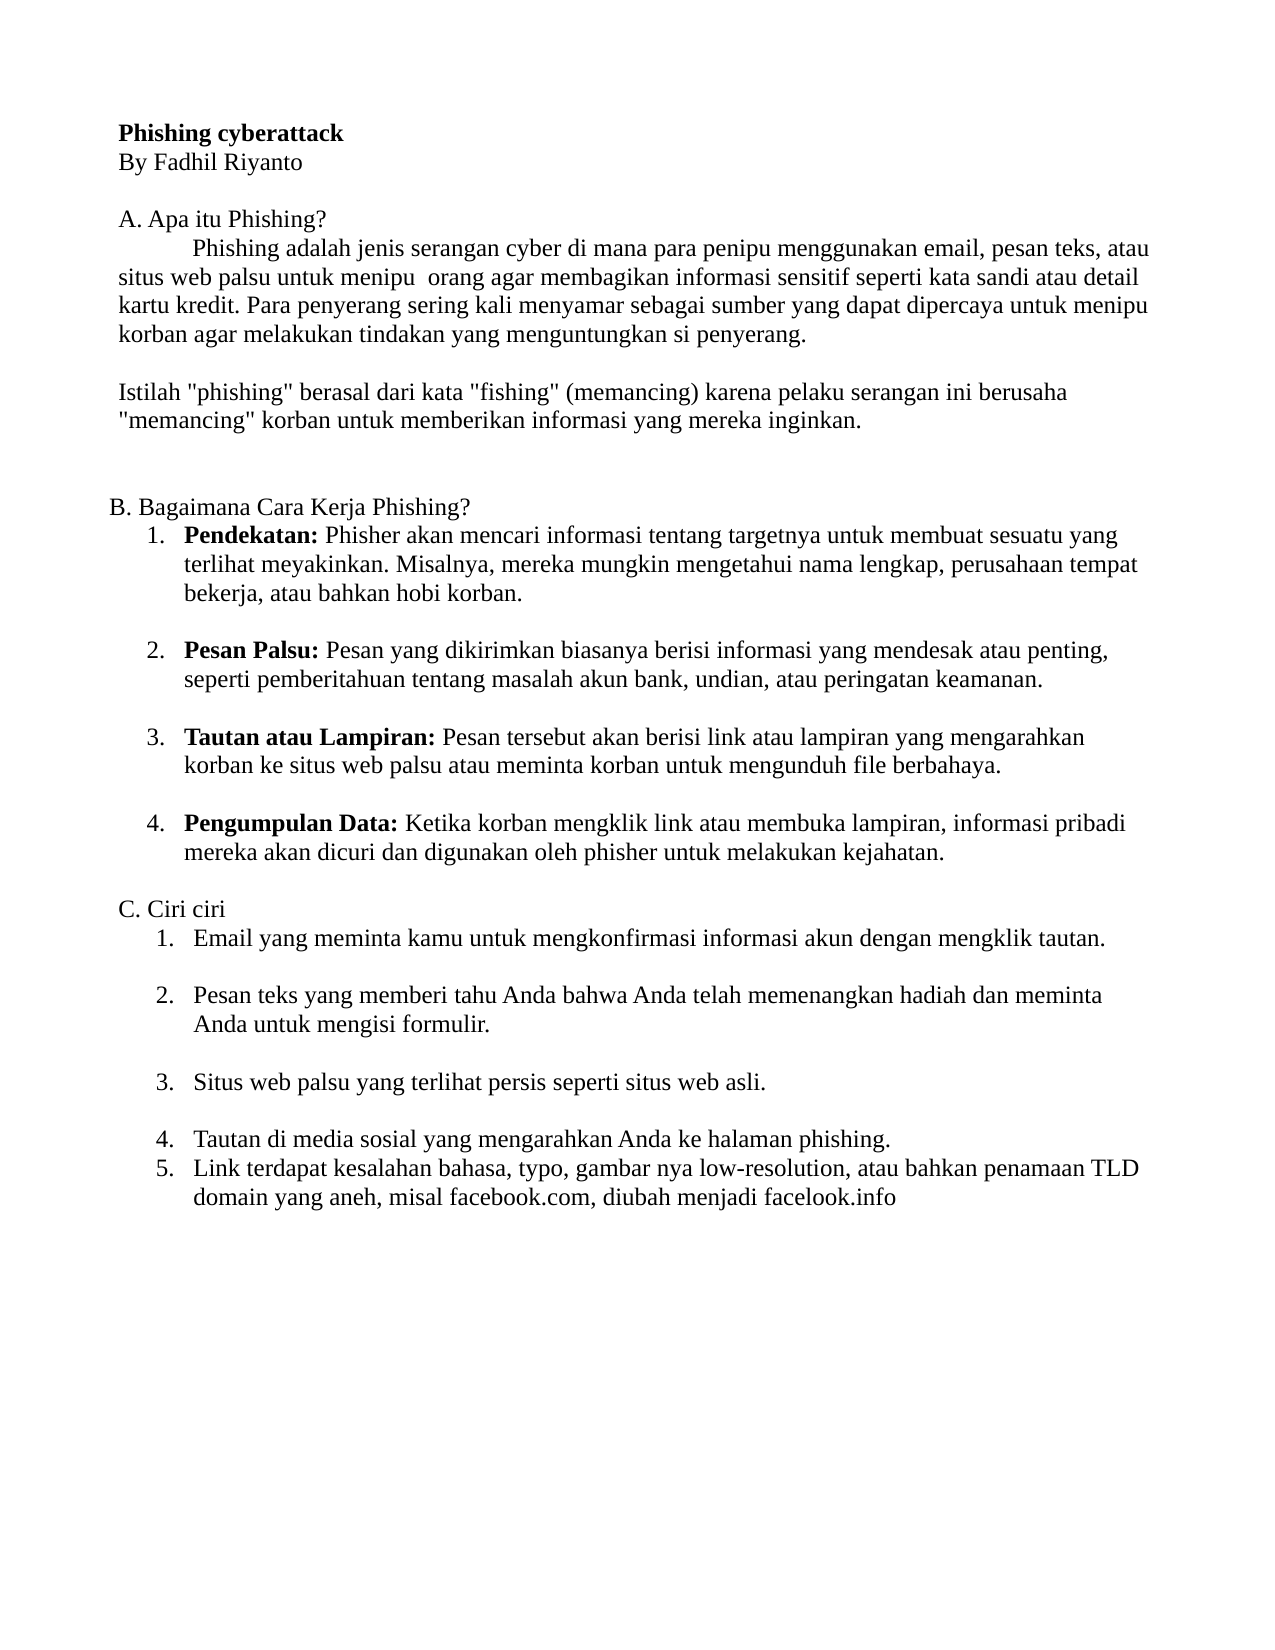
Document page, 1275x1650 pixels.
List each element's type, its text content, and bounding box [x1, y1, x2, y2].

list Pesan Palsu: Pesan yang dikirimkan biasanya berisi informasi yang mendesak atau penting, seperti pemberitahuan tentang masalah akun bank, undian, atau peringatan keamanan. [146, 636, 1157, 693]
list Tautan di media sosial yang mengarahkan Anda ke halaman phishing. [156, 1124, 1157, 1153]
list Link terdapat kesalahan bahasa, typo, gambar nya low-resolution, atau bahkan penamaan TLD domain yang aneh, misal facebook.com, diubah menjadi facelook.info [156, 1153, 1157, 1211]
list Situs web palsu yang terlihat persis seperti situs web asli. [156, 1067, 1157, 1096]
text C. Ciri ciri [118, 894, 1157, 923]
text Phishing adalah jenis serangan cyber di mana para penipu menggunakan email, pesan teks, atau situs web palsu untuk menipu orang agar membagikan informasi sensitif seperti kata sandi atau detail kartu kredit. Para penyerang sering kali menyamar sebagai sumber yang dapat dipercaya untuk menipu korban agar melakukan tindakan yang menguntungkan si penyerang. [118, 233, 1157, 348]
text Istilah "phishing" berasal dari kata "fishing" (memancing) karena pelaku serangan ini berusaha "memancing" korban untuk memberikan informasi yang mereka inginkan. [118, 377, 1157, 434]
list Pesan teks yang memberi tahu Anda bahwa Anda telah memenangkan hadiah dan meminta Anda untuk mengisi formulir. [156, 981, 1157, 1038]
list Pengumpulan Data: Ketika korban mengklik link atau membuka lampiran, informasi pribadi mereka akan dicuri dan digunakan oleh phisher untuk melakukan kejahatan. [146, 808, 1157, 866]
list Pendekatan: Phisher akan mencari informasi tentang targetnya untuk membuat sesuatu yang terlihat meyakinkan. Misalnya, mereka mungkin mengetahui nama lengkap, perusahaan tempat bekerja, atau bahkan hobi korban. [146, 521, 1157, 607]
text A. Apa itu Phishing? [118, 204, 1157, 233]
text Phishing cyberattack [118, 118, 1157, 147]
list Email yang meminta kamu untuk mengkonfirmasi informasi akun dengan mengklik tautan. [156, 923, 1157, 952]
text By Fadhil Riyanto [118, 147, 1157, 176]
text B. Bagaimana Cara Kerja Phishing? [109, 492, 1157, 521]
list Tautan atau Lampiran: Pesan tersebut akan berisi link atau lampiran yang mengarahkan korban ke situs web palsu atau meminta korban untuk mengunduh file berbahaya. [146, 722, 1157, 779]
